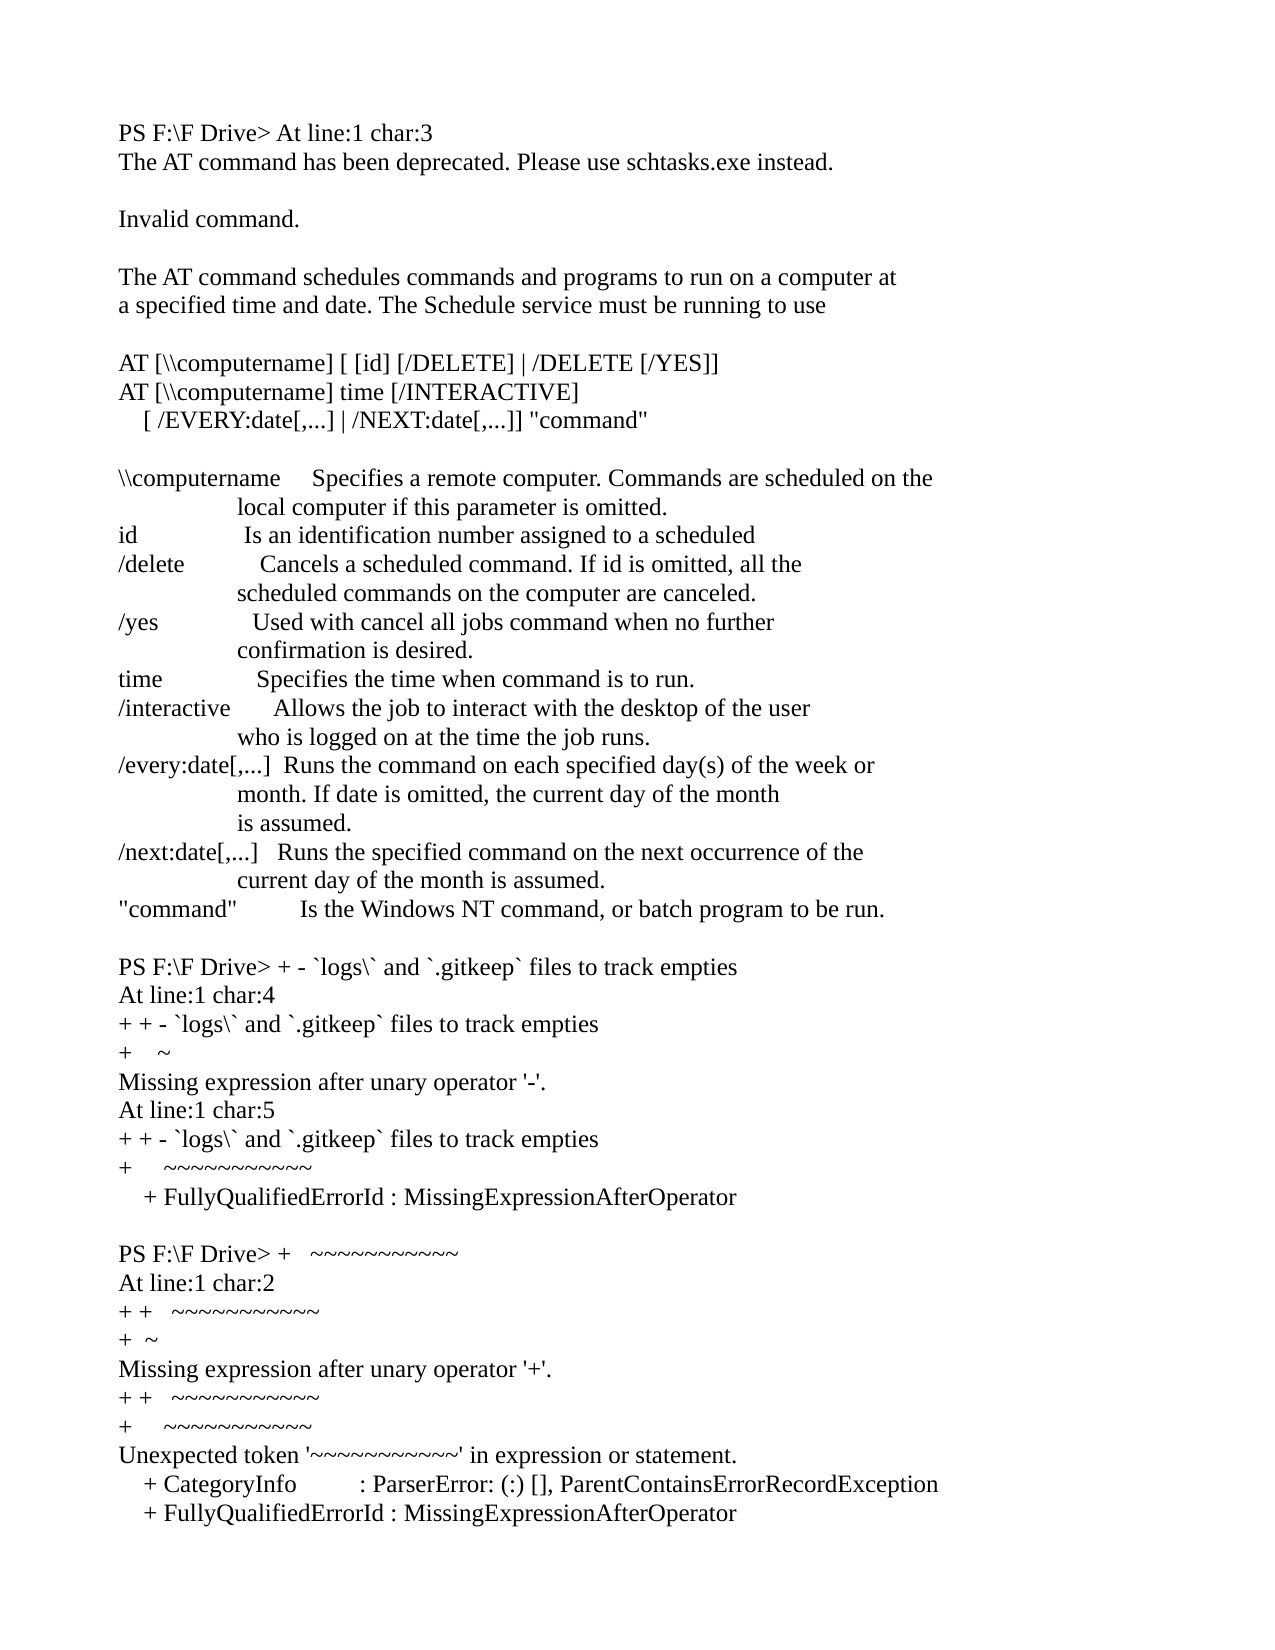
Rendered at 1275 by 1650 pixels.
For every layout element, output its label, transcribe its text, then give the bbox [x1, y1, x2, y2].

text \\computername Specifies a remote computer. Commands are scheduled on the [118, 463, 1157, 492]
text local computer if this parameter is omitted. [118, 492, 1157, 521]
text is assumed. [118, 808, 1157, 837]
text id Is an identification number assigned to a scheduled [118, 521, 1157, 549]
text scheduled commands on the computer are canceled. [118, 578, 1157, 607]
text AT [\\computername] [ [id] [/DELETE] | /DELETE [/YES]] [118, 348, 1157, 377]
text + ~ [118, 1326, 1157, 1354]
text time Specifies the time when command is to run. [118, 664, 1157, 693]
text AT [\\computername] time [/INTERACTIVE] [118, 377, 1157, 406]
text who is logged on at the time the job runs. [118, 722, 1157, 751]
text [ /EVERY:date[,...] | /NEXT:date[,...]] "command" [118, 406, 1157, 434]
text + ~~~~~~~~~~~ [118, 1153, 1157, 1182]
text /next:date[,...] Runs the specified command on the next occurrence of the [118, 837, 1157, 866]
text a specified time and date. The Schedule service must be running to use [118, 291, 1157, 319]
text PS F:\F Drive> + ~~~~~~~~~~~ [118, 1239, 1157, 1268]
text /delete Cancels a scheduled command. If id is omitted, all the [118, 549, 1157, 578]
text Invalid command. [118, 204, 1157, 233]
text confirmation is desired. [118, 636, 1157, 664]
text /every:date[,...] Runs the command on each specified day(s) of the week or [118, 751, 1157, 779]
text "command" Is the Windows NT command, or batch program to be run. [118, 894, 1157, 923]
text month. If date is omitted, the current day of the month [118, 779, 1157, 808]
text + + ~~~~~~~~~~~ [118, 1297, 1157, 1326]
text The AT command schedules commands and programs to run on a computer at [118, 262, 1157, 291]
text The AT command has been deprecated. Please use schtasks.exe instead. [118, 147, 1157, 176]
text Missing expression after unary operator '+'. [118, 1354, 1157, 1383]
text At line:1 char:4 [118, 981, 1157, 1009]
text + ~ [118, 1038, 1157, 1067]
text At line:1 char:5 [118, 1096, 1157, 1124]
text Missing expression after unary operator '-'. [118, 1067, 1157, 1096]
text + ~~~~~~~~~~~ [118, 1412, 1157, 1441]
text PS F:\F Drive> + - `logs\` and `.gitkeep` files to track empties [118, 952, 1157, 981]
text /interactive Allows the job to interact with the desktop of the user [118, 693, 1157, 722]
text current day of the month is assumed. [118, 866, 1157, 894]
text /yes Used with cancel all jobs command when no further [118, 607, 1157, 636]
text At line:1 char:2 [118, 1268, 1157, 1297]
text + + - `logs\` and `.gitkeep` files to track empties [118, 1124, 1157, 1153]
text + CategoryInfo : ParserError: (:) [], ParentContainsErrorRecordException [118, 1469, 1157, 1498]
text + FullyQualifiedErrorId : MissingExpressionAfterOperator [118, 1498, 1157, 1527]
text + + - `logs\` and `.gitkeep` files to track empties [118, 1009, 1157, 1038]
text + + ~~~~~~~~~~~ [118, 1383, 1157, 1412]
text Unexpected token '~~~~~~~~~~~' in expression or statement. [118, 1441, 1157, 1469]
text + FullyQualifiedErrorId : MissingExpressionAfterOperator [118, 1182, 1157, 1211]
text PS F:\F Drive> At line:1 char:3 [118, 118, 1157, 147]
